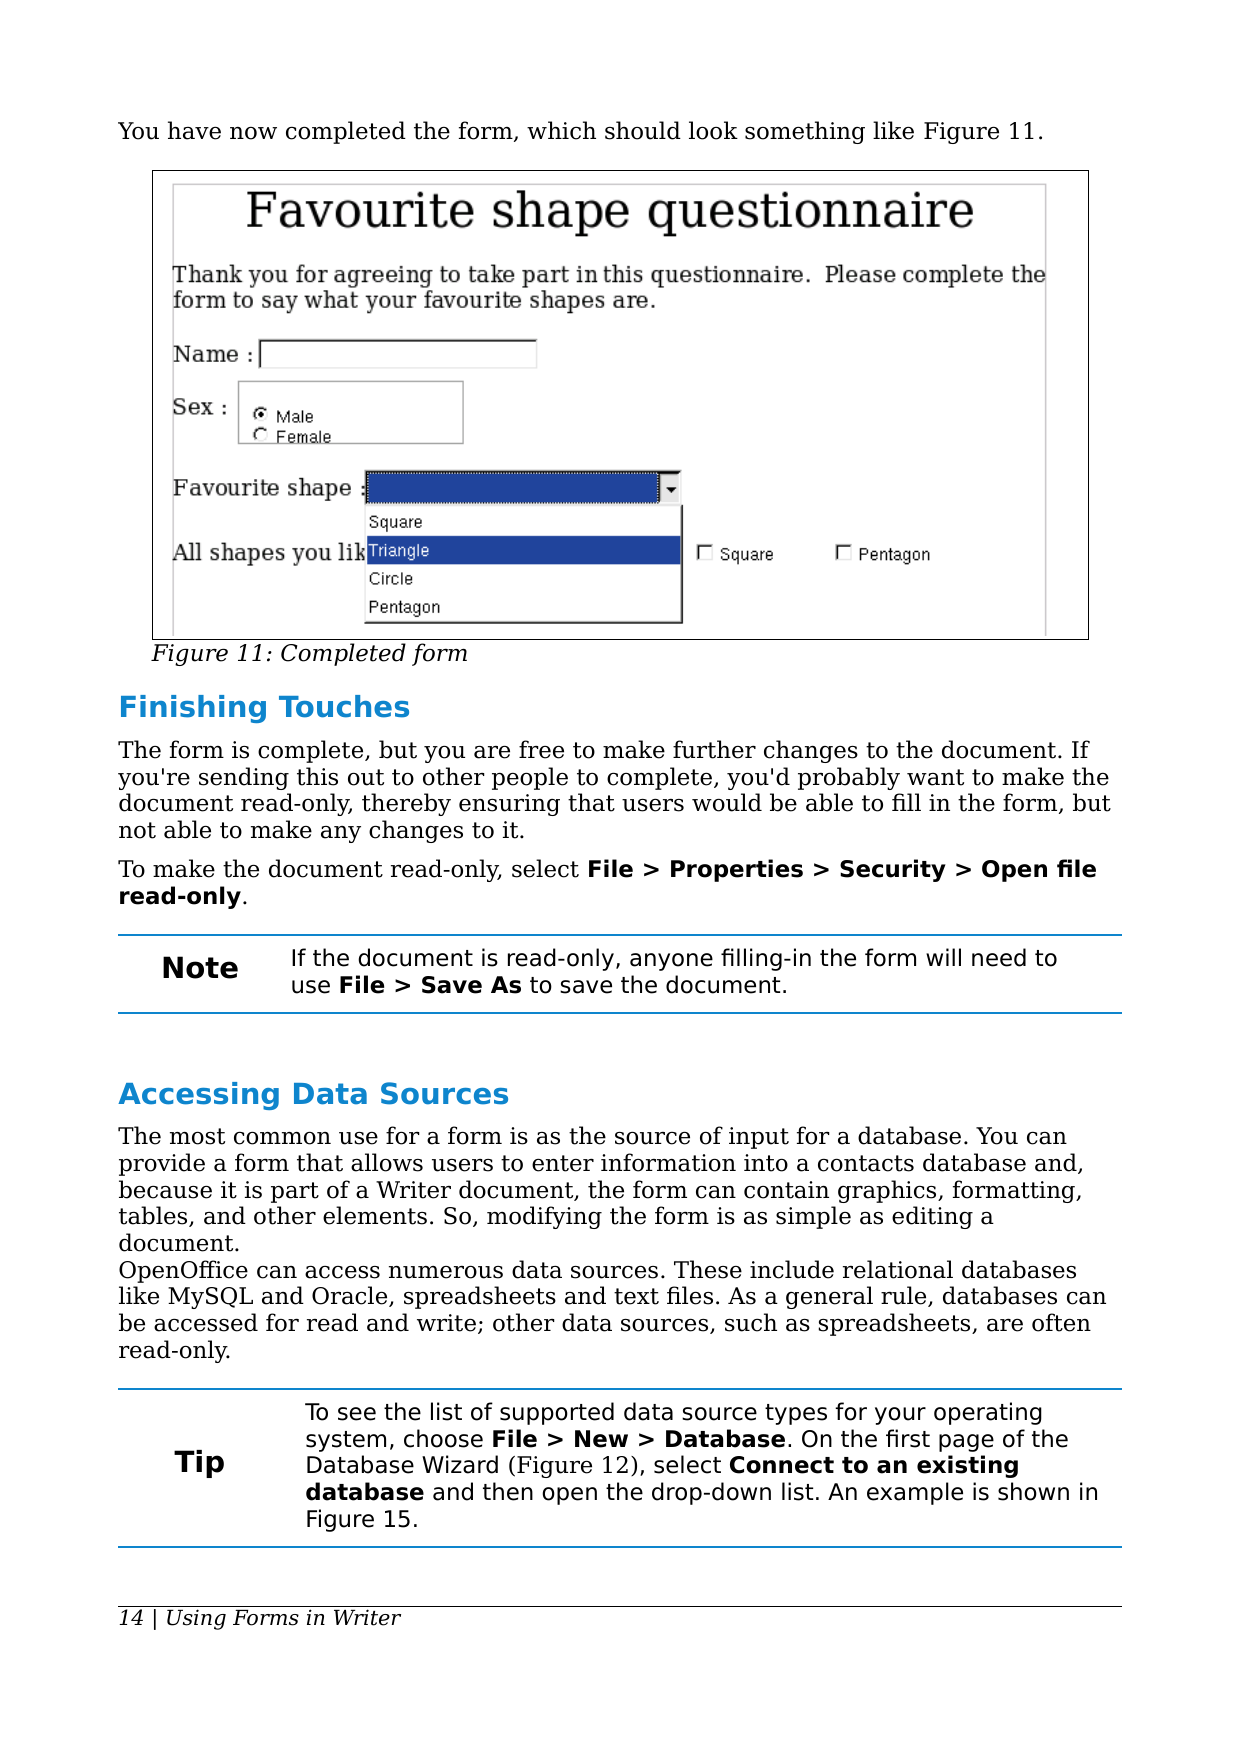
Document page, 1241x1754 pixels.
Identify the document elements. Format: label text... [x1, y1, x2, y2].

table_header Note [118, 936, 281, 1012]
text The most common use for a form is as the source of input for a database. You can provide a form that allows users to enter information into a contacts database and, because it is part of a Writer document, the form can contain graphics, formatting, tables, and other elements. So, modifying the form is as simple as editing a document. [118, 1123, 1122, 1257]
text The form is complete, but you are free to make further changes to the document. If you're sending this out to other people to complete, you'd probably want to make the document read-only, thereby ensuring that users would be able to fill in the form, but not able to make any changes to it. [118, 737, 1122, 844]
text OpenOffice can access numerous data sources. These include relational databases like MySQL and Oracle, spreadsheets and text files. As a general rule, databases can be accessed for read and write; other data sources, such as spreadsheets, are often read-only. [118, 1257, 1122, 1363]
table_header Tip [118, 1390, 281, 1546]
table_header If the document is read-only, anyone filling-in the form will need to use File > Save As to save the document. [281, 936, 1122, 1012]
text Figure 11: Completed form [152, 640, 1089, 666]
subtitle Accessing Data Sources [118, 1077, 1122, 1111]
text [153, 171, 1088, 639]
text To make the document read-only, select File > Properties > Security > Open file read-only. [118, 856, 1122, 909]
table_header To see the list of supported data source types for your operating system, choose File > New > Database. On the first page of the Database Wizard (Figure 12), select Connect to an existing database and then open the drop-down list. An example is shown in Figure 15. [281, 1390, 1122, 1546]
text You have now completed the form, which should look something like Figure 11. [118, 118, 1122, 145]
subtitle Finishing Touches [118, 691, 1122, 724]
picture [155, 173, 1085, 636]
